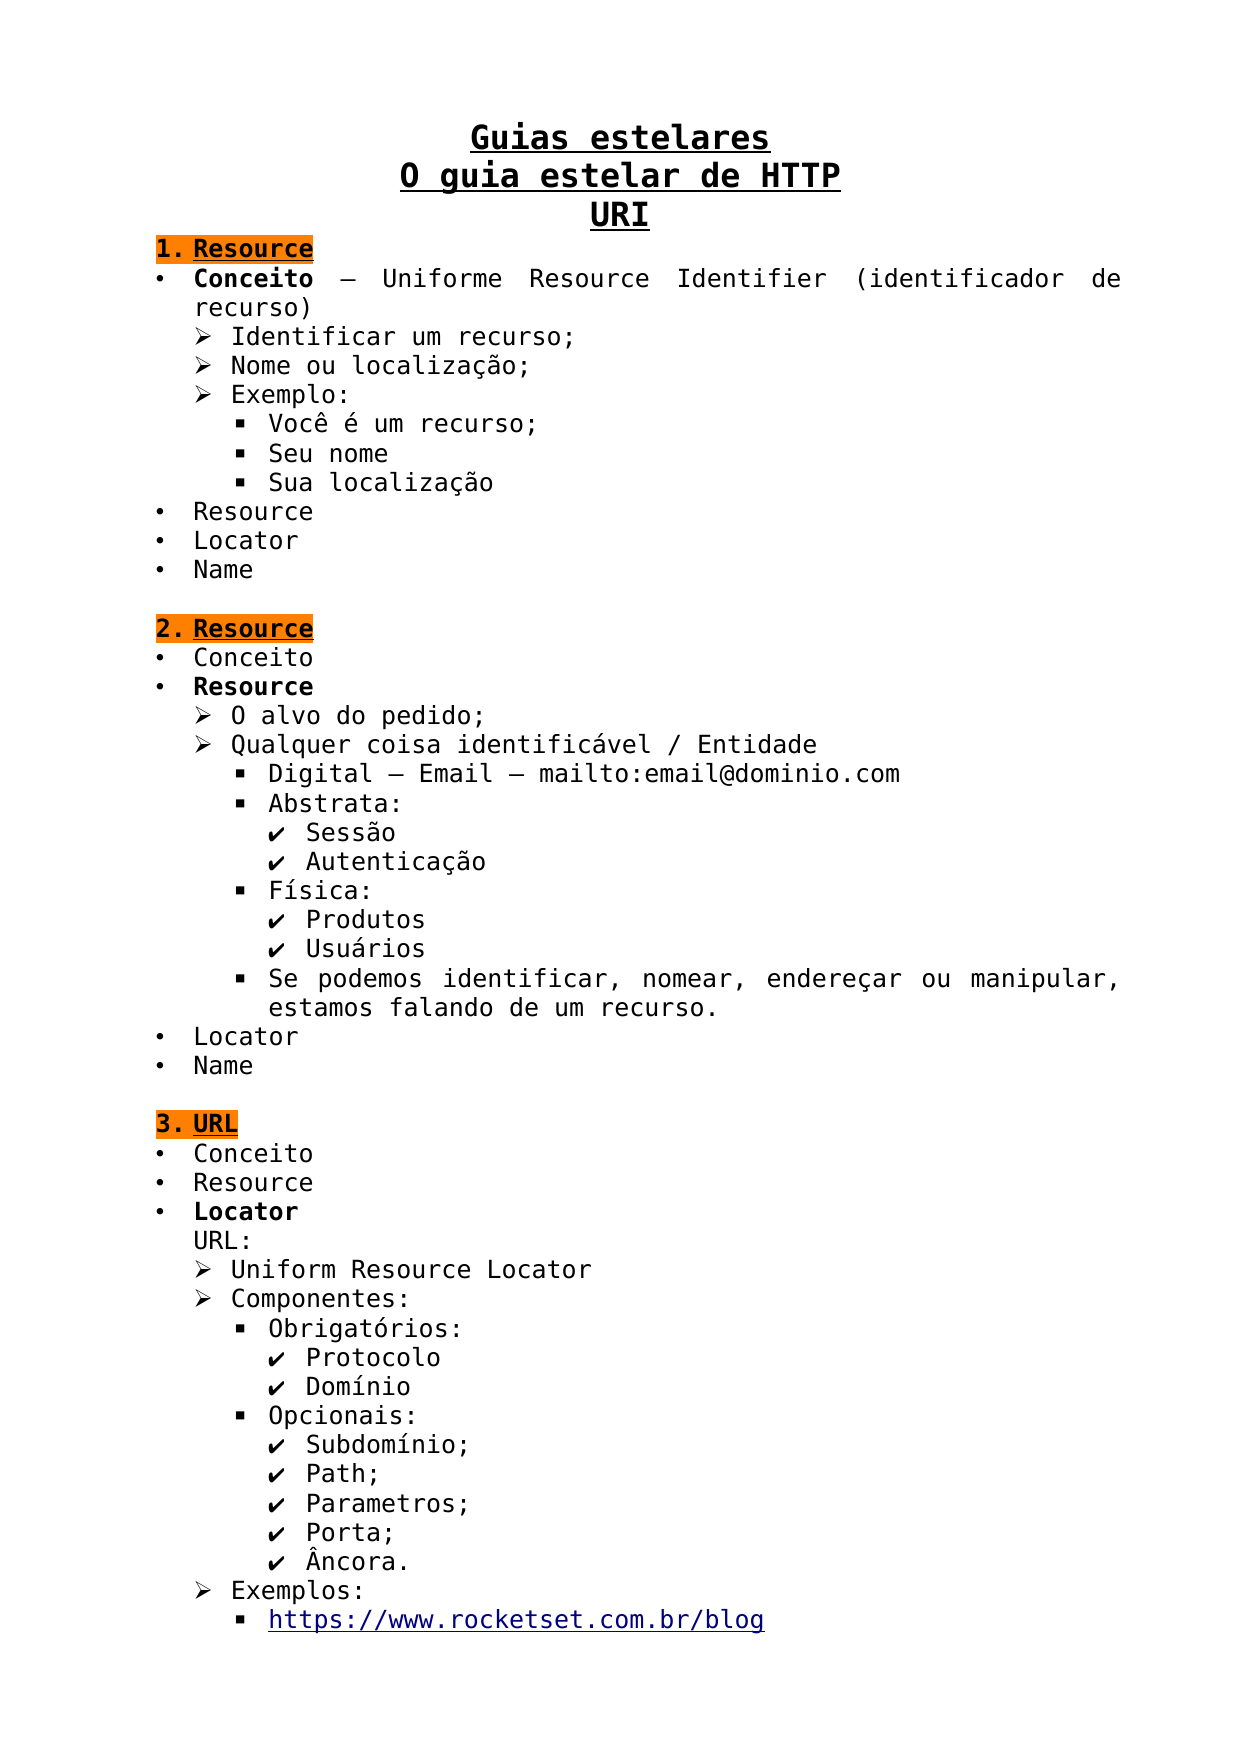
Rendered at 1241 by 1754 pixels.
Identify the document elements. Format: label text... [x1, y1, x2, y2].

text URI [118, 196, 1122, 235]
list Seu nome [231, 439, 1122, 468]
list Sessão [268, 818, 1122, 847]
list Porta; [268, 1518, 1122, 1547]
list URL [193, 1110, 1122, 1139]
list Resource [156, 672, 1122, 701]
list Se podemos identificar, nomear, endereçar ou manipular, estamos falando de um recurso. [231, 964, 1122, 1022]
list Resource [156, 1168, 1122, 1197]
text O guia estelar de HTTP [118, 157, 1122, 196]
list Exemplos: [193, 1576, 1122, 1606]
list Autenticação [268, 847, 1122, 876]
list Resource [193, 614, 1122, 643]
list Exemplo: [193, 381, 1122, 410]
list Física: [231, 876, 1122, 906]
list Componentes: [193, 1285, 1122, 1314]
text Guias estelares [118, 118, 1122, 157]
list Locator [156, 1022, 1122, 1051]
list Uniform Resource Locator [193, 1256, 1122, 1285]
list Name [156, 556, 1122, 585]
list O alvo do pedido; [193, 701, 1122, 731]
list https://www.rocketset.com.br/blog [231, 1606, 1122, 1635]
list Domínio [268, 1372, 1122, 1401]
list Você é um recurso; [231, 410, 1122, 439]
list Sua localização [231, 468, 1122, 497]
list Qualquer coisa identificável / Entidade [193, 731, 1122, 760]
list Abstrata: [231, 789, 1122, 818]
list Subdomínio; [268, 1431, 1122, 1460]
list Path; [268, 1460, 1122, 1489]
list Nome ou localização; [193, 351, 1122, 381]
list Name [156, 1051, 1122, 1081]
list Conceito – Uniforme Resource Identifier (identificador de recurso) [156, 264, 1122, 322]
list Identificar um recurso; [193, 322, 1122, 351]
list Âncora. [268, 1547, 1122, 1576]
list Conceito [156, 643, 1122, 672]
list Produtos [268, 906, 1122, 935]
list Obrigatórios: [231, 1314, 1122, 1343]
list Resource [156, 497, 1122, 526]
list Conceito [156, 1139, 1122, 1168]
list Locator [156, 526, 1122, 556]
list Opcionais: [231, 1401, 1122, 1431]
list Protocolo [268, 1343, 1122, 1372]
list Digital – Email – mailto:email@dominio.com [231, 760, 1122, 789]
list Resource [193, 235, 1122, 264]
list Locator [156, 1197, 1122, 1226]
list Parametros; [268, 1489, 1122, 1518]
list Usuários [268, 935, 1122, 964]
list URL: [156, 1226, 1122, 1256]
